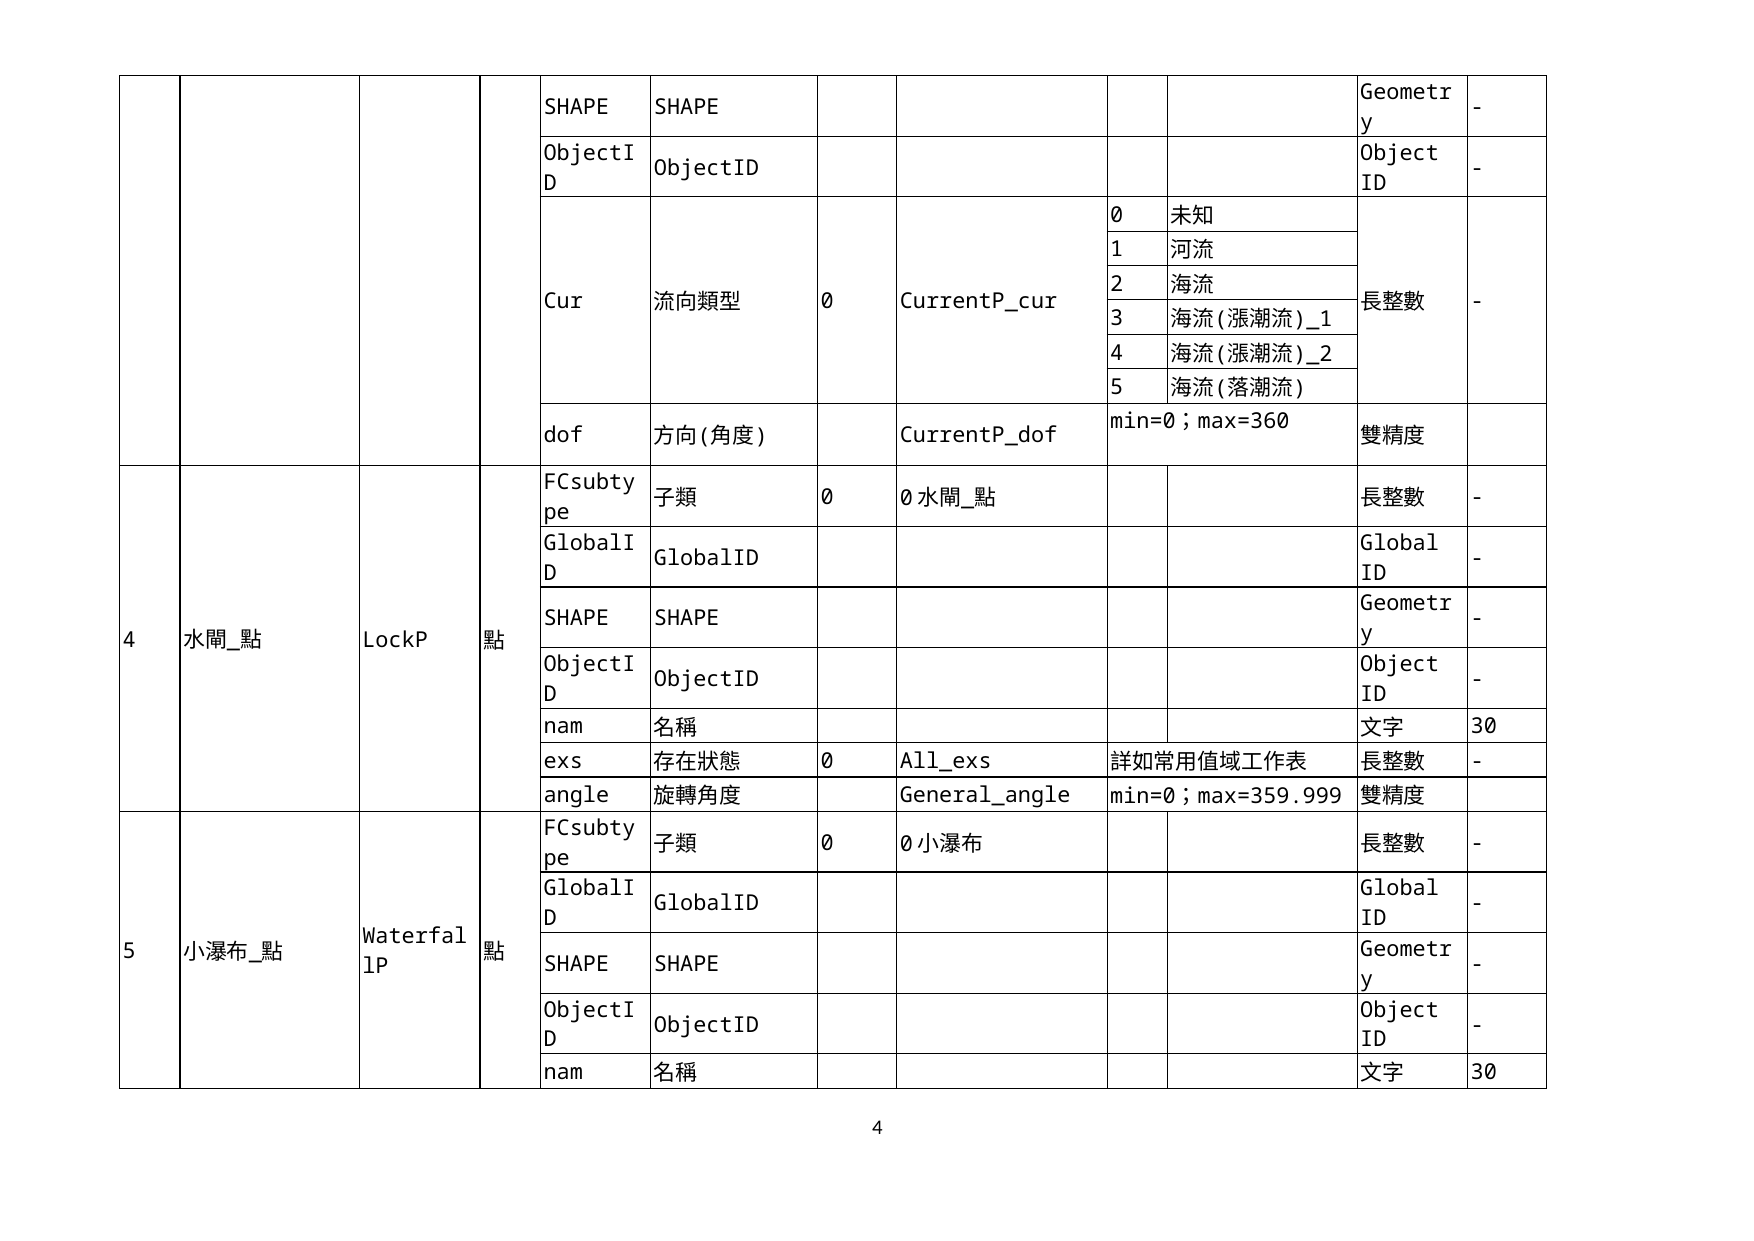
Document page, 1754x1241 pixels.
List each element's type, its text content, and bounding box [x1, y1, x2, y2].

table_cell LockP [360, 466, 479, 811]
table_cell [181, 76, 359, 465]
table_cell Geometry [1358, 76, 1467, 136]
table_cell Global ID [1358, 527, 1467, 586]
table_cell 文字 [1358, 709, 1467, 742]
table_cell 2 [1108, 266, 1167, 299]
table_cell [897, 137, 1107, 196]
table_cell 海流(漲潮流)_1 [1168, 300, 1357, 334]
table_cell GlobalID [651, 873, 817, 932]
table_cell [818, 709, 896, 742]
table_cell - [1468, 994, 1546, 1053]
table_cell 雙精度 [1358, 778, 1467, 811]
table_cell 0 [818, 466, 896, 526]
table_cell [1108, 709, 1167, 742]
table_cell ObjectID [541, 137, 650, 196]
table_cell 海流(漲潮流)_2 [1168, 335, 1357, 368]
table_cell - [1468, 588, 1546, 647]
table_cell - [1468, 812, 1546, 871]
table_cell [360, 76, 479, 465]
table_cell 4 [1108, 335, 1167, 368]
table_cell 名稱 [651, 709, 817, 742]
table_cell [897, 76, 1107, 136]
table_cell [1168, 873, 1357, 932]
table_cell 1 [1108, 232, 1167, 265]
table_cell CurrentP_dof [897, 404, 1107, 465]
table_cell 30 [1468, 1054, 1546, 1088]
table_cell 未知 [1168, 197, 1357, 231]
table_cell dof [541, 404, 650, 465]
table_cell [1168, 588, 1357, 647]
table_cell - [1468, 76, 1546, 136]
table_cell 0 [1108, 197, 1167, 231]
table_cell 點 [481, 466, 540, 811]
table_cell min=0；max=360 [1108, 404, 1357, 465]
table_cell Geometry [1358, 588, 1467, 647]
table_cell - [1468, 466, 1546, 526]
table_cell Cur [541, 197, 650, 402]
table_cell - [1468, 137, 1546, 196]
table_cell [897, 648, 1107, 708]
table_cell [1108, 527, 1167, 586]
table_cell Object ID [1358, 994, 1467, 1053]
table_cell 流向類型 [651, 197, 817, 402]
table_cell 雙精度 [1358, 404, 1467, 465]
table_cell [1468, 778, 1546, 811]
table_cell [1468, 404, 1546, 465]
table_cell - [1468, 743, 1546, 776]
table_cell - [1468, 648, 1546, 708]
table_cell ObjectID [541, 648, 650, 708]
table_cell SHAPE [651, 76, 817, 136]
table_cell 0 [818, 197, 896, 402]
table_cell All_exs [897, 743, 1107, 776]
table_cell ObjectID [651, 994, 817, 1053]
table_cell GlobalID [541, 527, 650, 586]
table_cell 30 [1468, 709, 1546, 742]
table_cell ObjectID [651, 137, 817, 196]
table_cell 存在狀態 [651, 743, 817, 776]
table_cell [897, 933, 1107, 993]
table_cell [1168, 812, 1357, 871]
table_cell 方向(角度) [651, 404, 817, 465]
table_cell [818, 994, 896, 1053]
table_cell [818, 137, 896, 196]
table_cell 河流 [1168, 232, 1357, 265]
table_cell [1168, 527, 1357, 586]
table_cell [818, 404, 896, 465]
table_cell [1108, 812, 1167, 871]
table_cell [1168, 1054, 1357, 1088]
table_cell SHAPE [651, 933, 817, 993]
table_cell [897, 527, 1107, 586]
table_cell [1108, 76, 1167, 136]
table_cell exs [541, 743, 650, 776]
table_cell 水閘_點 [181, 466, 359, 811]
table_cell FCsubtype [541, 466, 650, 526]
table_cell 3 [1108, 300, 1167, 334]
table_cell Global ID [1358, 873, 1467, 932]
table_cell 長整數 [1358, 812, 1467, 871]
table_cell 文字 [1358, 1054, 1467, 1088]
table_cell WaterfallP [360, 812, 479, 1088]
table_cell 點 [481, 812, 540, 1088]
table_cell Object ID [1358, 137, 1467, 196]
table_cell General_angle [897, 778, 1107, 811]
table_cell [1168, 709, 1357, 742]
table_cell 0 [818, 812, 896, 871]
table_cell - [1468, 527, 1546, 586]
table_cell 5 [120, 812, 179, 1088]
table_cell 0 [818, 743, 896, 776]
table_cell 5 [1108, 369, 1167, 402]
table_cell [1108, 588, 1167, 647]
table_cell 子類 [651, 466, 817, 526]
table_cell [1168, 994, 1357, 1053]
table_cell 長整數 [1358, 743, 1467, 776]
table_cell 詳如常用值域工作表 [1108, 743, 1357, 776]
table_cell [1108, 466, 1167, 526]
table_cell [818, 1054, 896, 1088]
table_cell [120, 76, 179, 465]
table_cell angle [541, 778, 650, 811]
table_cell SHAPE [541, 933, 650, 993]
table_cell 子類 [651, 812, 817, 871]
table_cell 海流 [1168, 266, 1357, 299]
table_cell [818, 527, 896, 586]
table_cell [818, 76, 896, 136]
table_cell 長整數 [1358, 466, 1467, 526]
table_cell [818, 933, 896, 993]
table_cell - [1468, 873, 1546, 932]
table_cell [1168, 76, 1357, 136]
table_cell nam [541, 709, 650, 742]
table_cell 長整數 [1358, 197, 1467, 402]
table_cell [1108, 648, 1167, 708]
table_cell SHAPE [541, 588, 650, 647]
table_cell [818, 873, 896, 932]
table_cell CurrentP_cur [897, 197, 1107, 402]
table_cell 0水閘_點 [897, 466, 1107, 526]
table_cell ObjectID [541, 994, 650, 1053]
table_cell 0小瀑布 [897, 812, 1107, 871]
table_cell [1168, 648, 1357, 708]
table_cell - [1468, 933, 1546, 993]
table_cell [1168, 137, 1357, 196]
table_cell 小瀑布_點 [181, 812, 359, 1088]
table_cell [897, 1054, 1107, 1088]
table_cell Object ID [1358, 648, 1467, 708]
table_cell GlobalID [541, 873, 650, 932]
table_cell [897, 709, 1107, 742]
table_cell [1108, 994, 1167, 1053]
table_cell [818, 778, 896, 811]
table_cell FCsubtype [541, 812, 650, 871]
table_cell [1108, 137, 1167, 196]
table_cell [897, 588, 1107, 647]
table_cell 旋轉角度 [651, 778, 817, 811]
table_cell [818, 648, 896, 708]
table_cell [1168, 466, 1357, 526]
table_cell [1108, 933, 1167, 993]
table_cell 名稱 [651, 1054, 817, 1088]
table_cell 海流(落潮流) [1168, 369, 1357, 402]
table_cell 4 [120, 466, 179, 811]
table_cell [897, 873, 1107, 932]
table_cell ObjectID [651, 648, 817, 708]
table_cell [818, 588, 896, 647]
table_cell [1108, 1054, 1167, 1088]
table_cell SHAPE [651, 588, 817, 647]
table_cell [897, 994, 1107, 1053]
table_cell SHAPE [541, 76, 650, 136]
table_cell min=0；max=359.999 [1108, 778, 1357, 811]
table_cell [481, 76, 540, 465]
table_cell nam [541, 1054, 650, 1088]
table_cell Geometry [1358, 933, 1467, 993]
table_cell GlobalID [651, 527, 817, 586]
table_cell [1168, 933, 1357, 993]
table_cell [1108, 873, 1167, 932]
table_cell - [1468, 197, 1546, 402]
